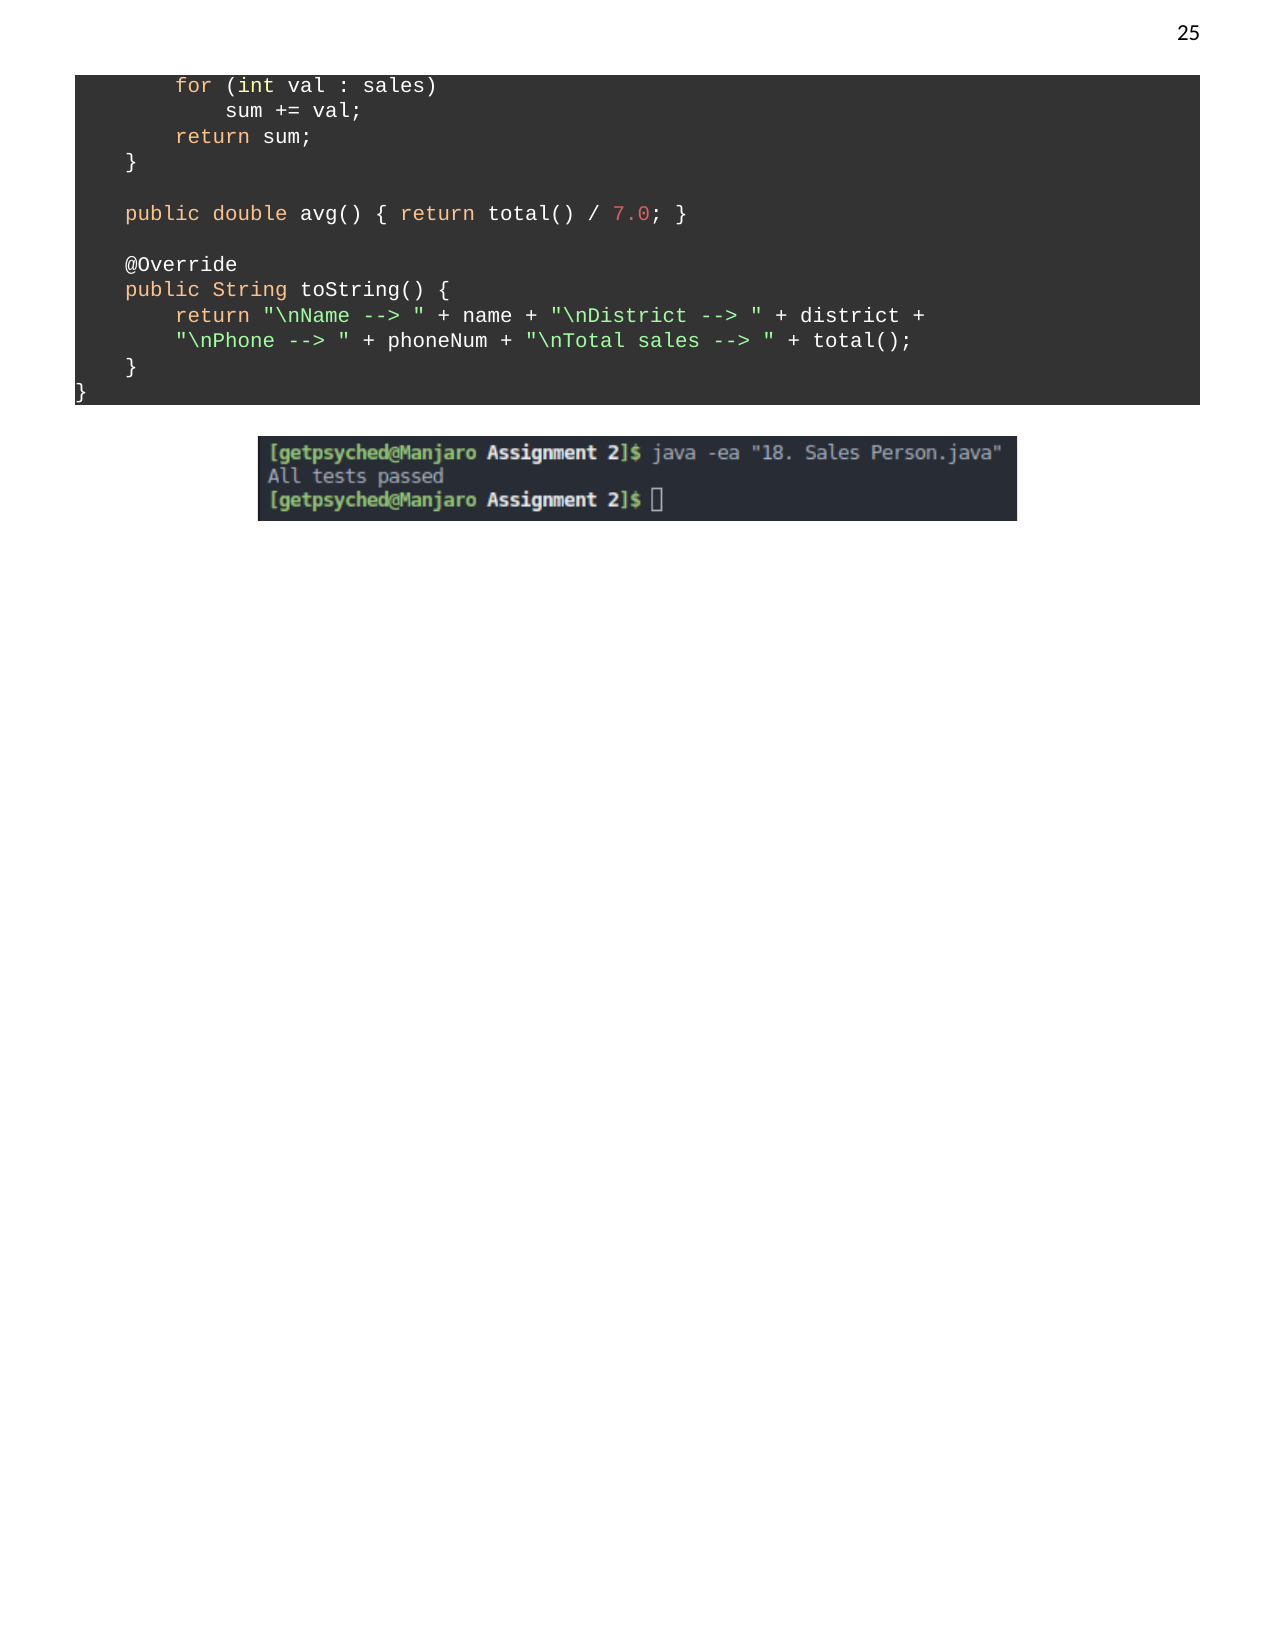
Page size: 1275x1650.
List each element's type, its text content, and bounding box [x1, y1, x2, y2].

text @Override [75, 254, 1200, 277]
text public String toString() { [75, 279, 1200, 303]
text } [75, 356, 1200, 379]
text } [75, 381, 1200, 405]
picture [257, 436, 1018, 521]
text } [75, 152, 1200, 175]
text sum += val; [75, 101, 1200, 124]
text return sum; [75, 126, 1200, 150]
text for (int val : sales) [75, 75, 1200, 99]
text "\nPhone --> " + phoneNum + "\nTotal sales --> " + total(); [75, 330, 1200, 354]
text return "\nName --> " + name + "\nDistrict --> " + district + [75, 305, 1200, 328]
text public double avg() { return total() / 7.0; } [75, 203, 1200, 226]
